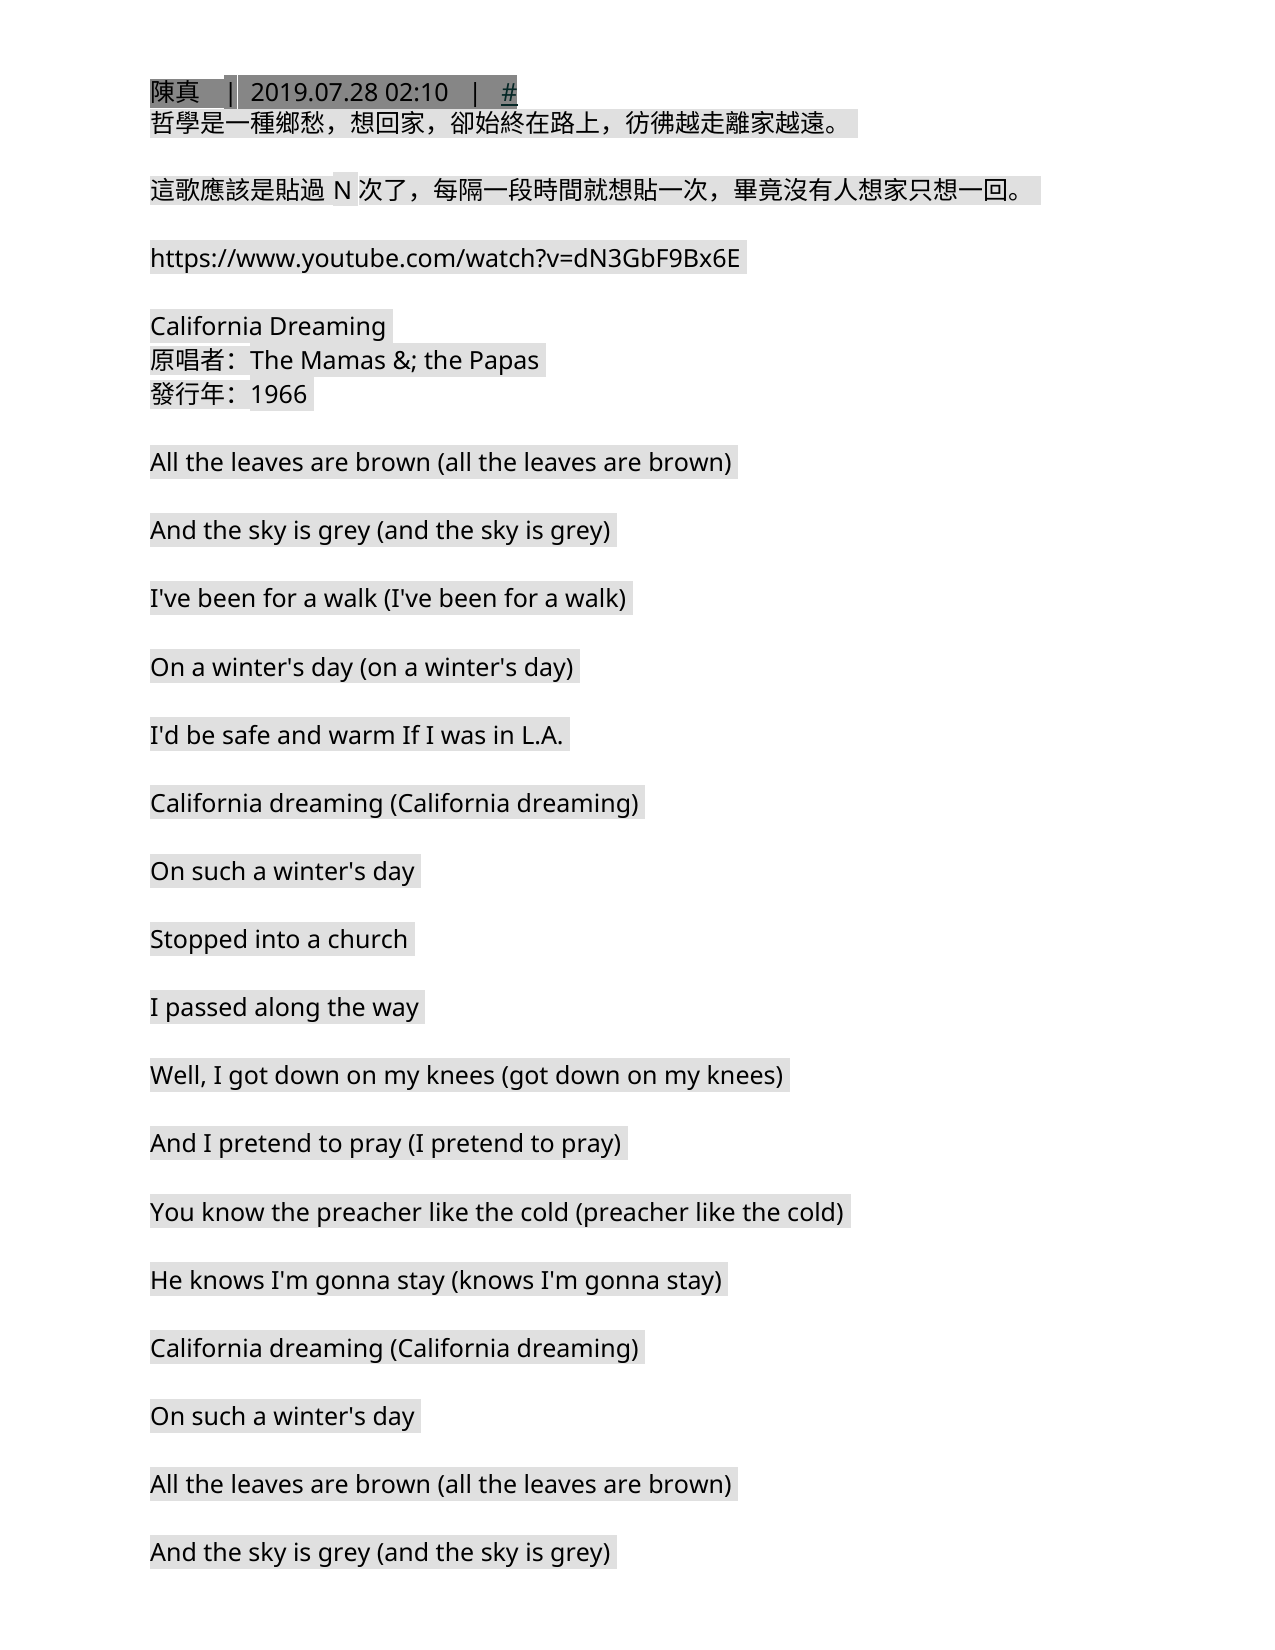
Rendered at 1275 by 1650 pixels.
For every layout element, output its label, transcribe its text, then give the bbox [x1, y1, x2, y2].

text 陳真 | 2019.07.28 02:10 | # [150, 75, 1125, 109]
text 哲學是一種鄉愁，想回家，卻始終在路上，彷彿越走離家越遠。 這歌應該是貼過 N 次了，每隔一段時間就想貼一次，畢竟沒有人想家只想一回。 https://www.youtube.com/watch?v=dN3GbF9Bx6E California Dreaming 原唱者：The Mamas &; the Papas 發行年：1966 All the leaves are brown (all the leaves are brown) And the sky is grey (and the sky is grey) I've been for a walk (I've been for a walk) On a winter's day (on a winter's day) I'd be safe and warm If I was in L.A. California dreaming (California dreaming) On such a winter's day Stopped into a church I passed along the way Well, I got down on my knees (got down on my knees) And I pretend to pray (I pretend to pray) You know the preacher like the cold (preacher like the cold) He knows I'm gonna stay (knows I'm gonna stay) California dreaming (California dreaming) On such a winter's day All the leaves are brown (all the leaves are brown) And the sky is grey (and the sky is grey) [150, 109, 1125, 1569]
